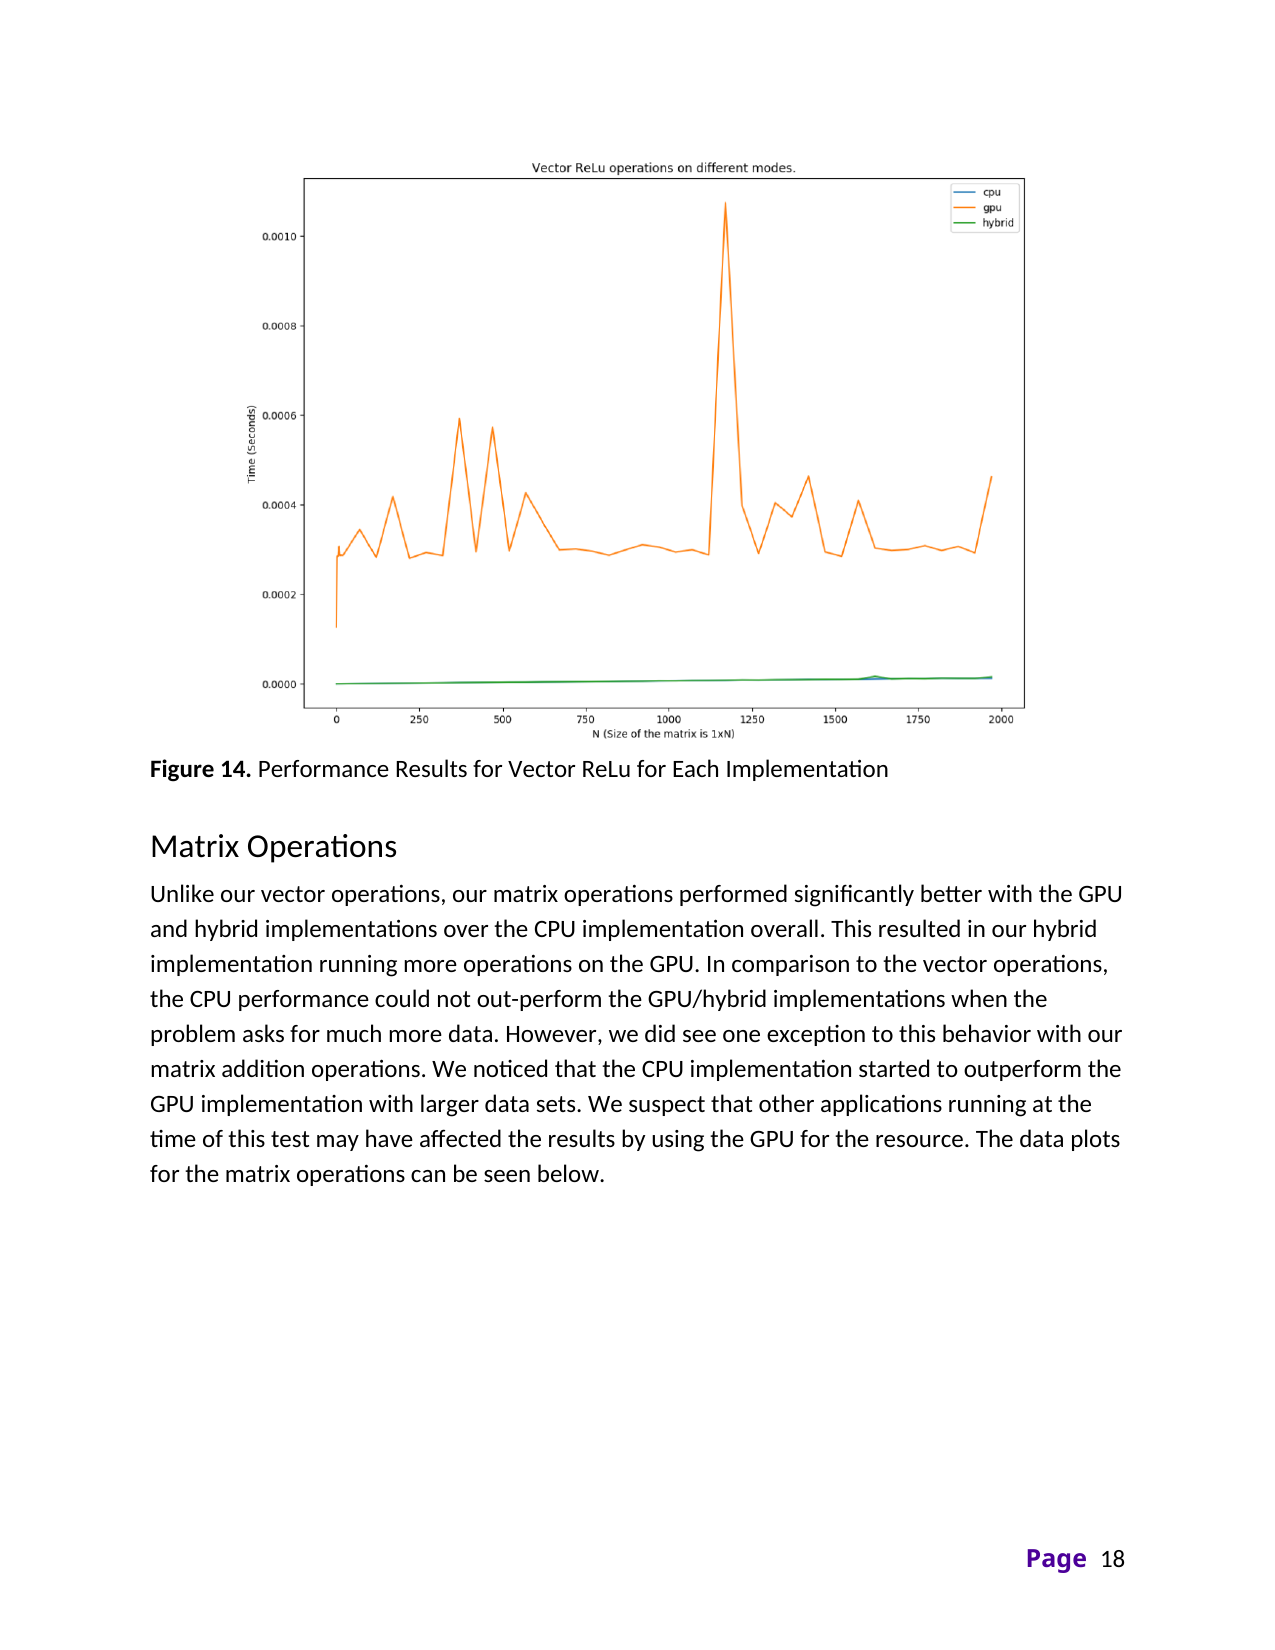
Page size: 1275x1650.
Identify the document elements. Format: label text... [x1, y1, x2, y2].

text Unlike our vector operations, our matrix operations performed significantly better with the GPU and hybrid implementations over the CPU implementation overall. This resulted in our hybrid implementation running more operations on the GPU. In comparison to the vector operations, the CPU performance could not out-perform the GPU/hybrid implementations when the problem asks for much more data. However, we did see one exception to this behavior with our matrix addition operations. We noticed that the CPU implementation started to outperform the GPU implementation with larger data sets. We suspect that other applications running at the time of this test may have affected the results by using the GPU for the resource. The data plots for the matrix operations can be seen below. [150, 879, 1125, 1189]
subtitle Matrix Operations [150, 825, 1125, 866]
picture [243, 150, 1032, 749]
text Figure 14. Performance Results for Vector ReLu for Each Implementation [150, 753, 1125, 783]
